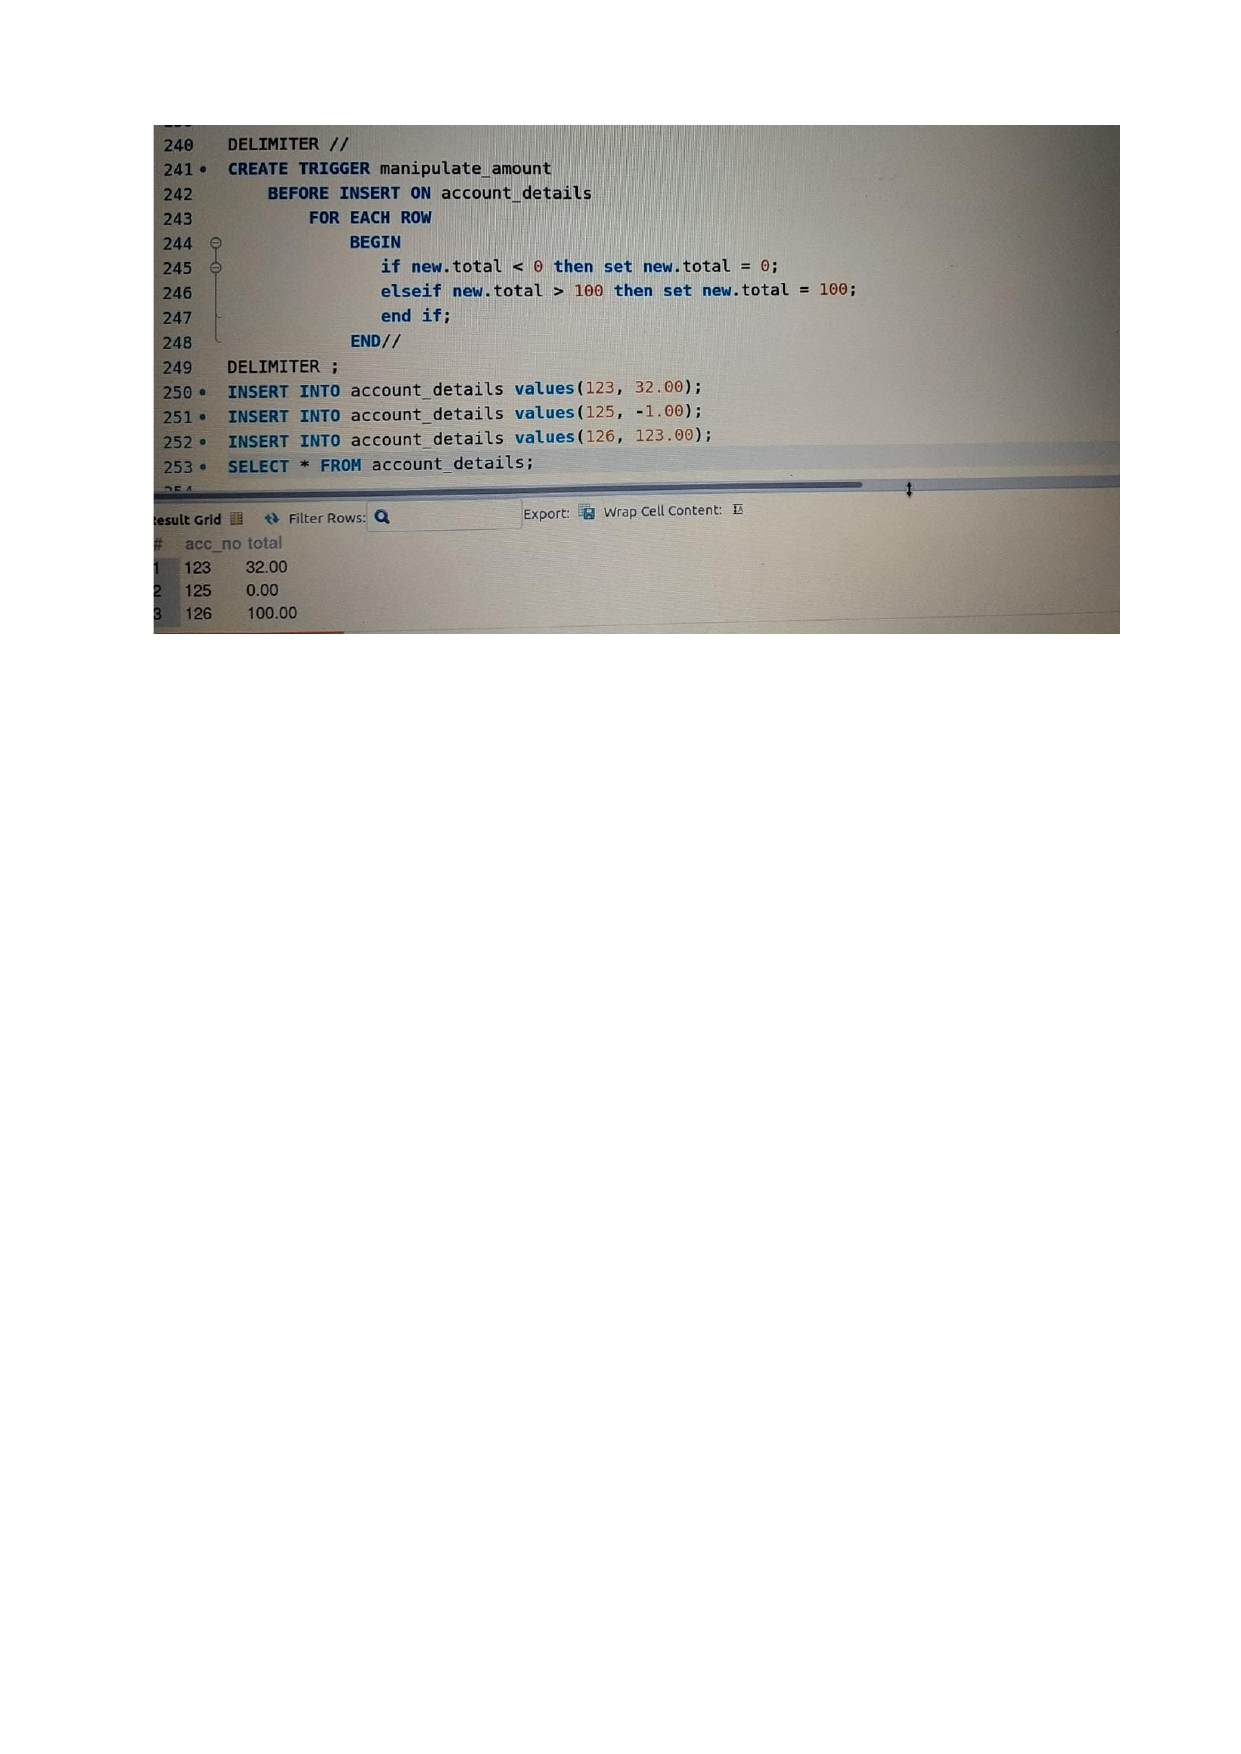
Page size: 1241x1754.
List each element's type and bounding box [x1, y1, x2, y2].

picture [153, 125, 1120, 634]
